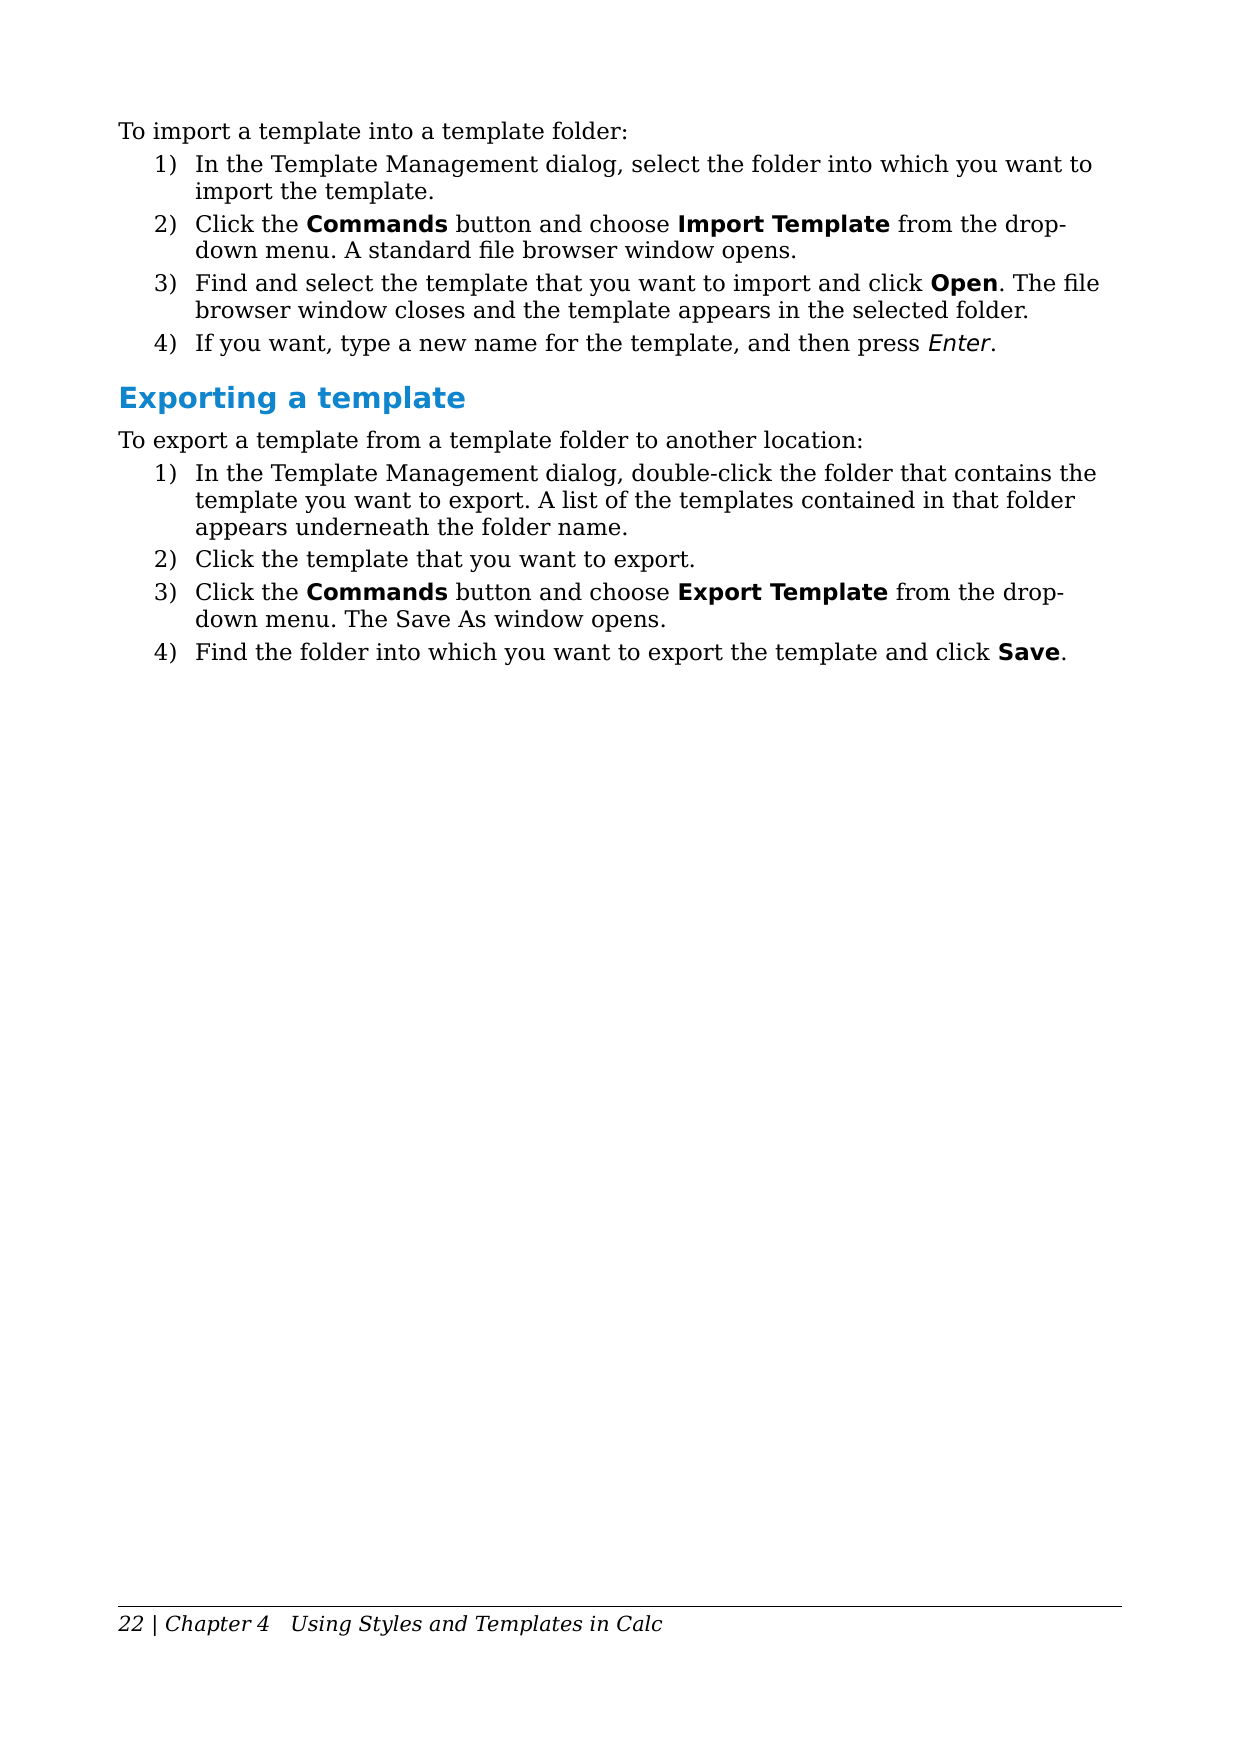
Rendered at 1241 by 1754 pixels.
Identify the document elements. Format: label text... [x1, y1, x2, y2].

list To export a template from a template folder to another location: [118, 427, 1122, 454]
list Click the Commands button and choose Import Template from the drop-down menu. A standard file browser window opens. [177, 211, 1122, 264]
list To import a template into a template folder: [118, 118, 1122, 145]
list In the Template Management dialog, double-click the folder that contains the template you want to export. A list of the templates contained in that folder appears underneath the folder name. [177, 460, 1122, 540]
list Find and select the template that you want to import and click Open. The file browser window closes and the template appears in the selected folder. [177, 270, 1122, 324]
list If you want, type a new name for the template, and then press Enter. [177, 330, 1122, 357]
list In the Template Management dialog, select the folder into which you want to import the template. [177, 151, 1122, 204]
list Click the template that you want to export. [177, 547, 1122, 573]
list Find the folder into which you want to export the template and click Save. [177, 639, 1122, 666]
subtitle Exporting a template [118, 381, 1122, 415]
list Click the Commands button and choose Export Template from the drop-down menu. The Save As window opens. [177, 579, 1122, 633]
